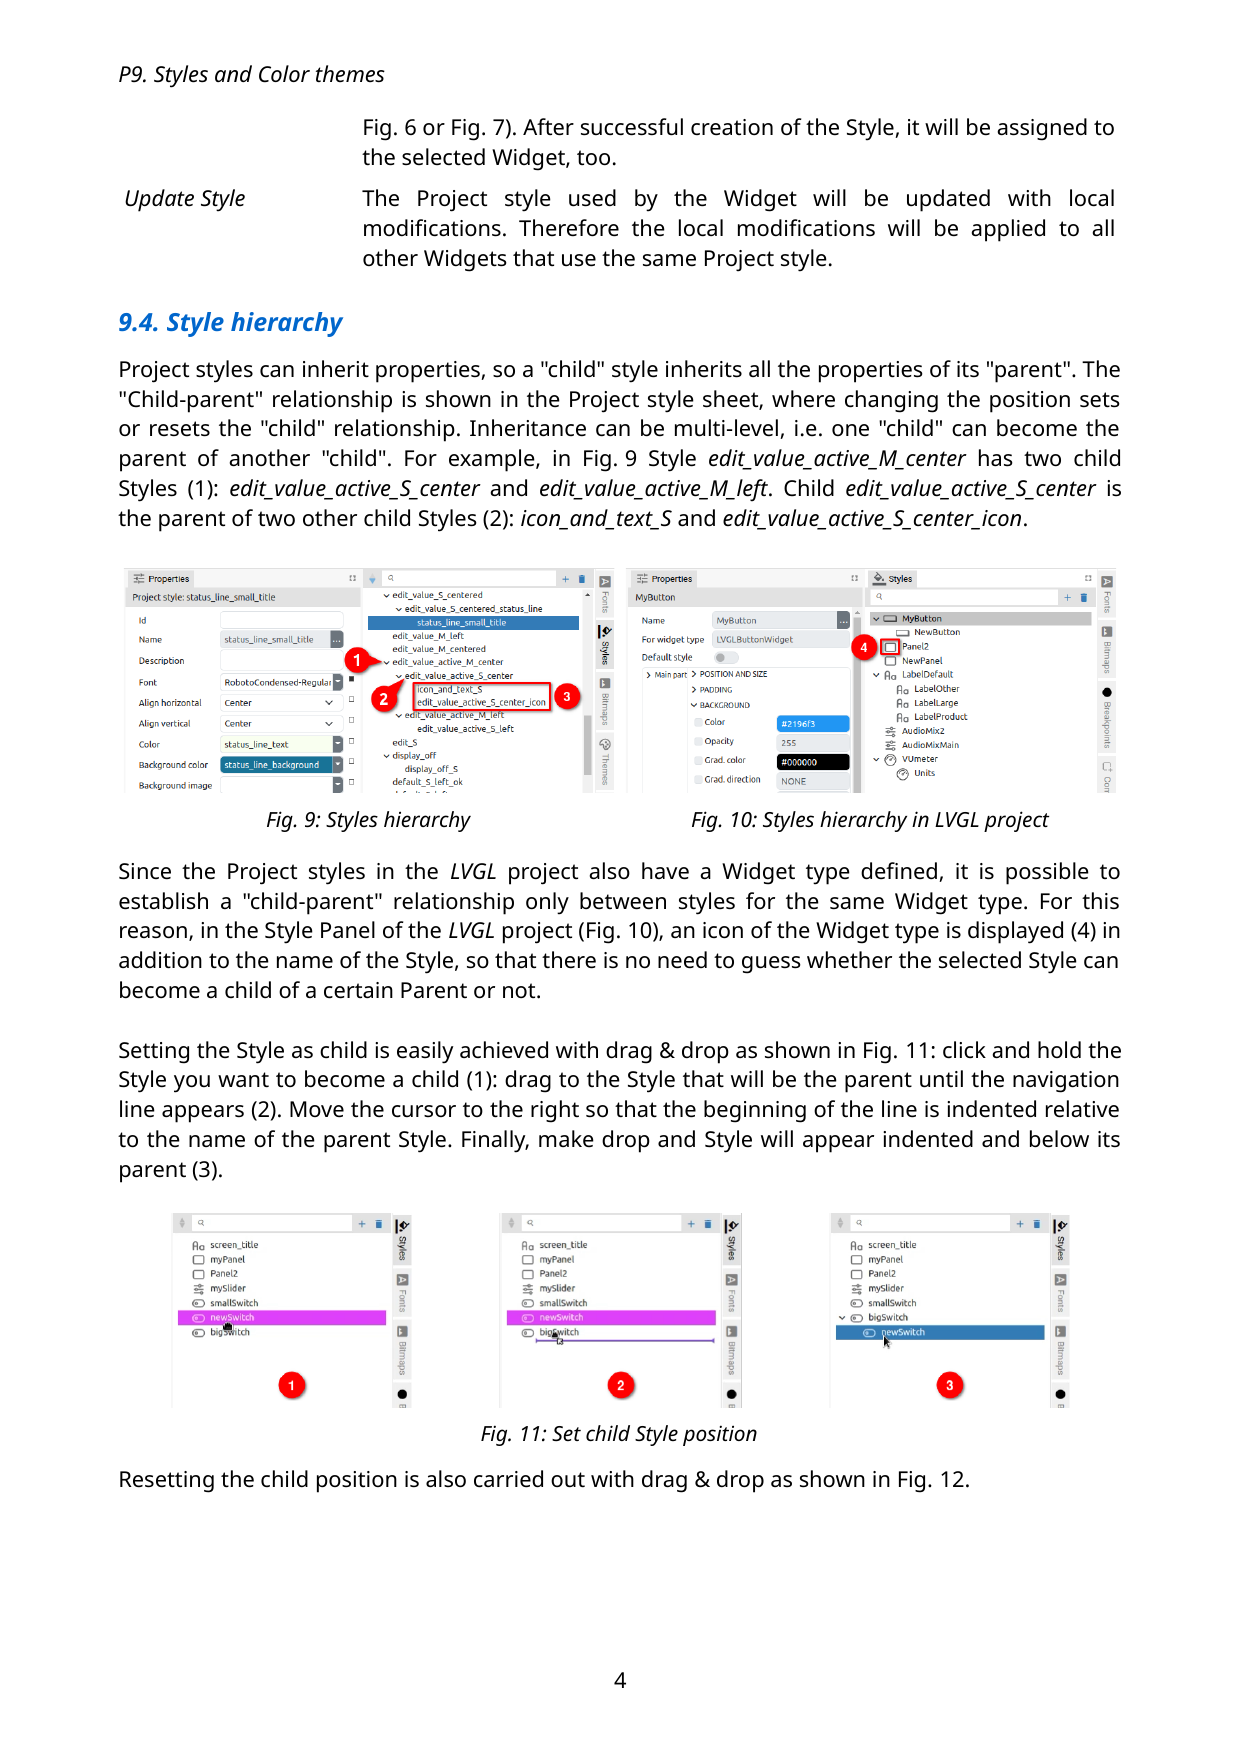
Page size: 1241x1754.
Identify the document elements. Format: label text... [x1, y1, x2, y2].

table_cell Update Style [118, 178, 356, 278]
table_cell [118, 107, 356, 178]
picture [123, 568, 615, 793]
table_header [620, 563, 1122, 856]
table_header [118, 563, 620, 856]
picture [625, 568, 1117, 793]
table_cell Fig. 6 or Fig. 7). After successful creation of the Style, it will be assigned to the selected Widget, too. [356, 107, 1122, 178]
text Fig. 11: Set child Style position [118, 1408, 1122, 1447]
text Since the Project styles in the LVGL project also have a Widget type defined, it is possible to establish a "child-parent" relationship only between styles for the same Widget type. For this reason, in the Style Panel of the LVGL project (Fig. 10), an icon of the Widget type is displayed (4) in addition to the name of the Style, so that there is no need to guess whether the selected Style can become a child of a certain Parent or not. [118, 856, 1122, 1005]
picture [118, 1213, 1123, 1408]
text Project styles can inherit properties, so a "child" style inherits all the properties of its "parent". The "Child-parent" relationship is shown in the Project style sheet, where changing the position sets or resets the "child" relationship. Inheritance can be multi-level, i.e. one "child" can become the parent of another "child". For example, in Fig. 9 Style edit_value_active_M_center has two child Styles (1): edit_value_active_S_center and edit_value_active_M_left. Child edit_value_active_S_center is the parent of two other child Styles (2): icon_and_text_S and edit_value_active_S_center_icon. [118, 354, 1122, 533]
text Resetting the child position is also carried out with drag & drop as shown in Fig. 12. [118, 1464, 1122, 1494]
subtitle Style hierarchy [118, 305, 1122, 339]
text Setting the Style as child is easily achieved with drag & drop as shown in Fig. 11: click and hold the Style you want to become a child (1): drag to the Style that will be the parent until the navigation line appears (2). Move the cursor to the right so that the beginning of the line is indented relative to the name of the parent Style. Finally, make drop and Style will appear indented and below its parent (3). [118, 1035, 1122, 1184]
table_cell The Project style used by the Widget will be updated with local modifications. Therefore the local modifications will be applied to all other Widgets that use the same Project style. [356, 178, 1122, 278]
